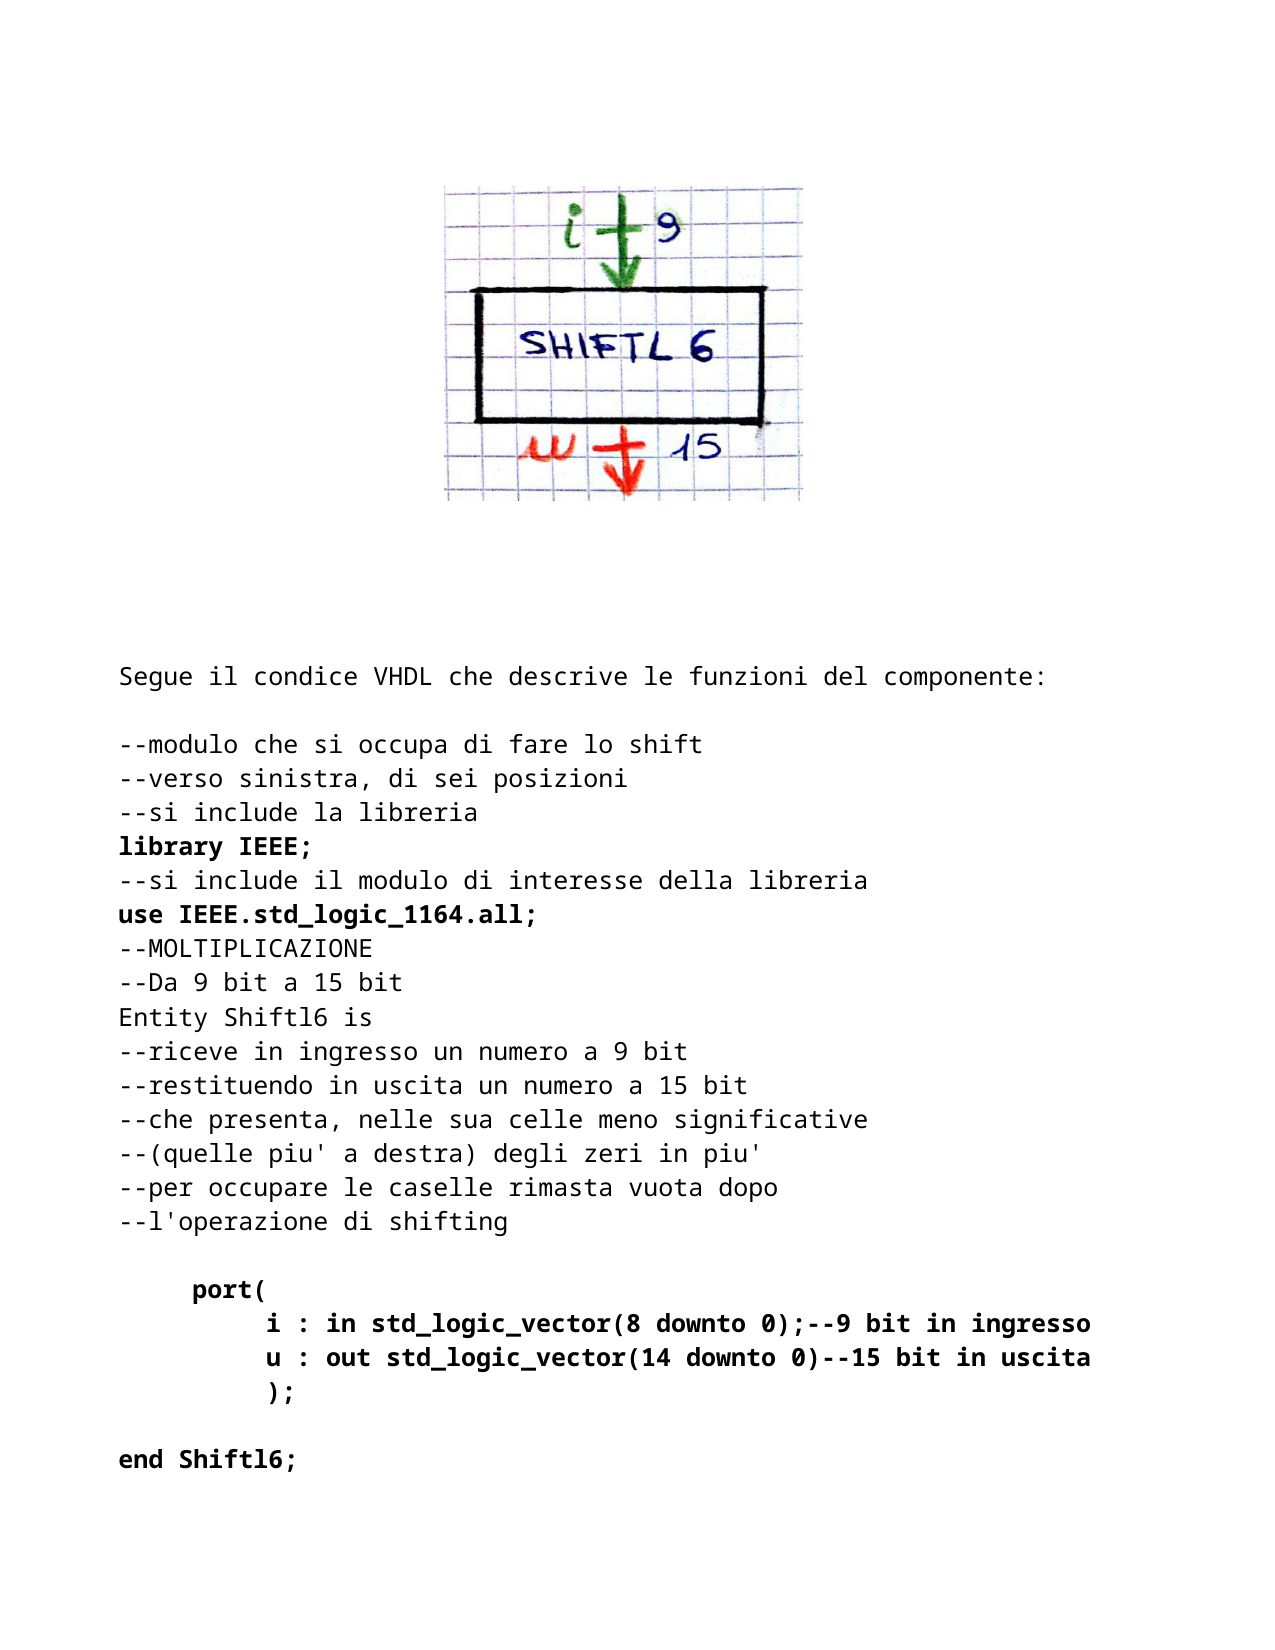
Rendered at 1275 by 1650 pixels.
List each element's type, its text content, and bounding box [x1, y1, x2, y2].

text Entity Shiftl6 is [118, 999, 1157, 1033]
text end Shiftl6; [118, 1442, 1157, 1476]
text --per occupare le caselle rimasta vuota dopo [118, 1169, 1157, 1203]
text i : in std_logic_vector(8 downto 0);--9 bit in ingresso [118, 1306, 1157, 1340]
text --si include la libreria [118, 795, 1157, 829]
text --l'operazione di shifting [118, 1203, 1157, 1238]
text --che presenta, nelle sua celle meno significative [118, 1101, 1157, 1135]
text u : out std_logic_vector(14 downto 0)--15 bit in uscita [118, 1340, 1157, 1374]
text port( [118, 1272, 1157, 1306]
text ); [118, 1374, 1157, 1408]
text --restituendo in uscita un numero a 15 bit [118, 1067, 1157, 1101]
text --(quelle piu' a destra) degli zeri in piu' [118, 1135, 1157, 1169]
text --Da 9 bit a 15 bit [118, 965, 1157, 999]
text Segue il condice VHDL che descrive le funzioni del componente: [118, 658, 1157, 693]
text --si include il modulo di interesse della libreria [118, 863, 1157, 897]
text --MOLTIPLICAZIONE [118, 931, 1157, 965]
text --verso sinistra, di sei posizioni [118, 761, 1157, 795]
text --riceve in ingresso un numero a 9 bit [118, 1033, 1157, 1067]
text use IEEE.std_logic_1164.all; [118, 897, 1157, 931]
text --modulo che si occupa di fare lo shift [118, 727, 1157, 761]
text library IEEE; [118, 829, 1157, 863]
